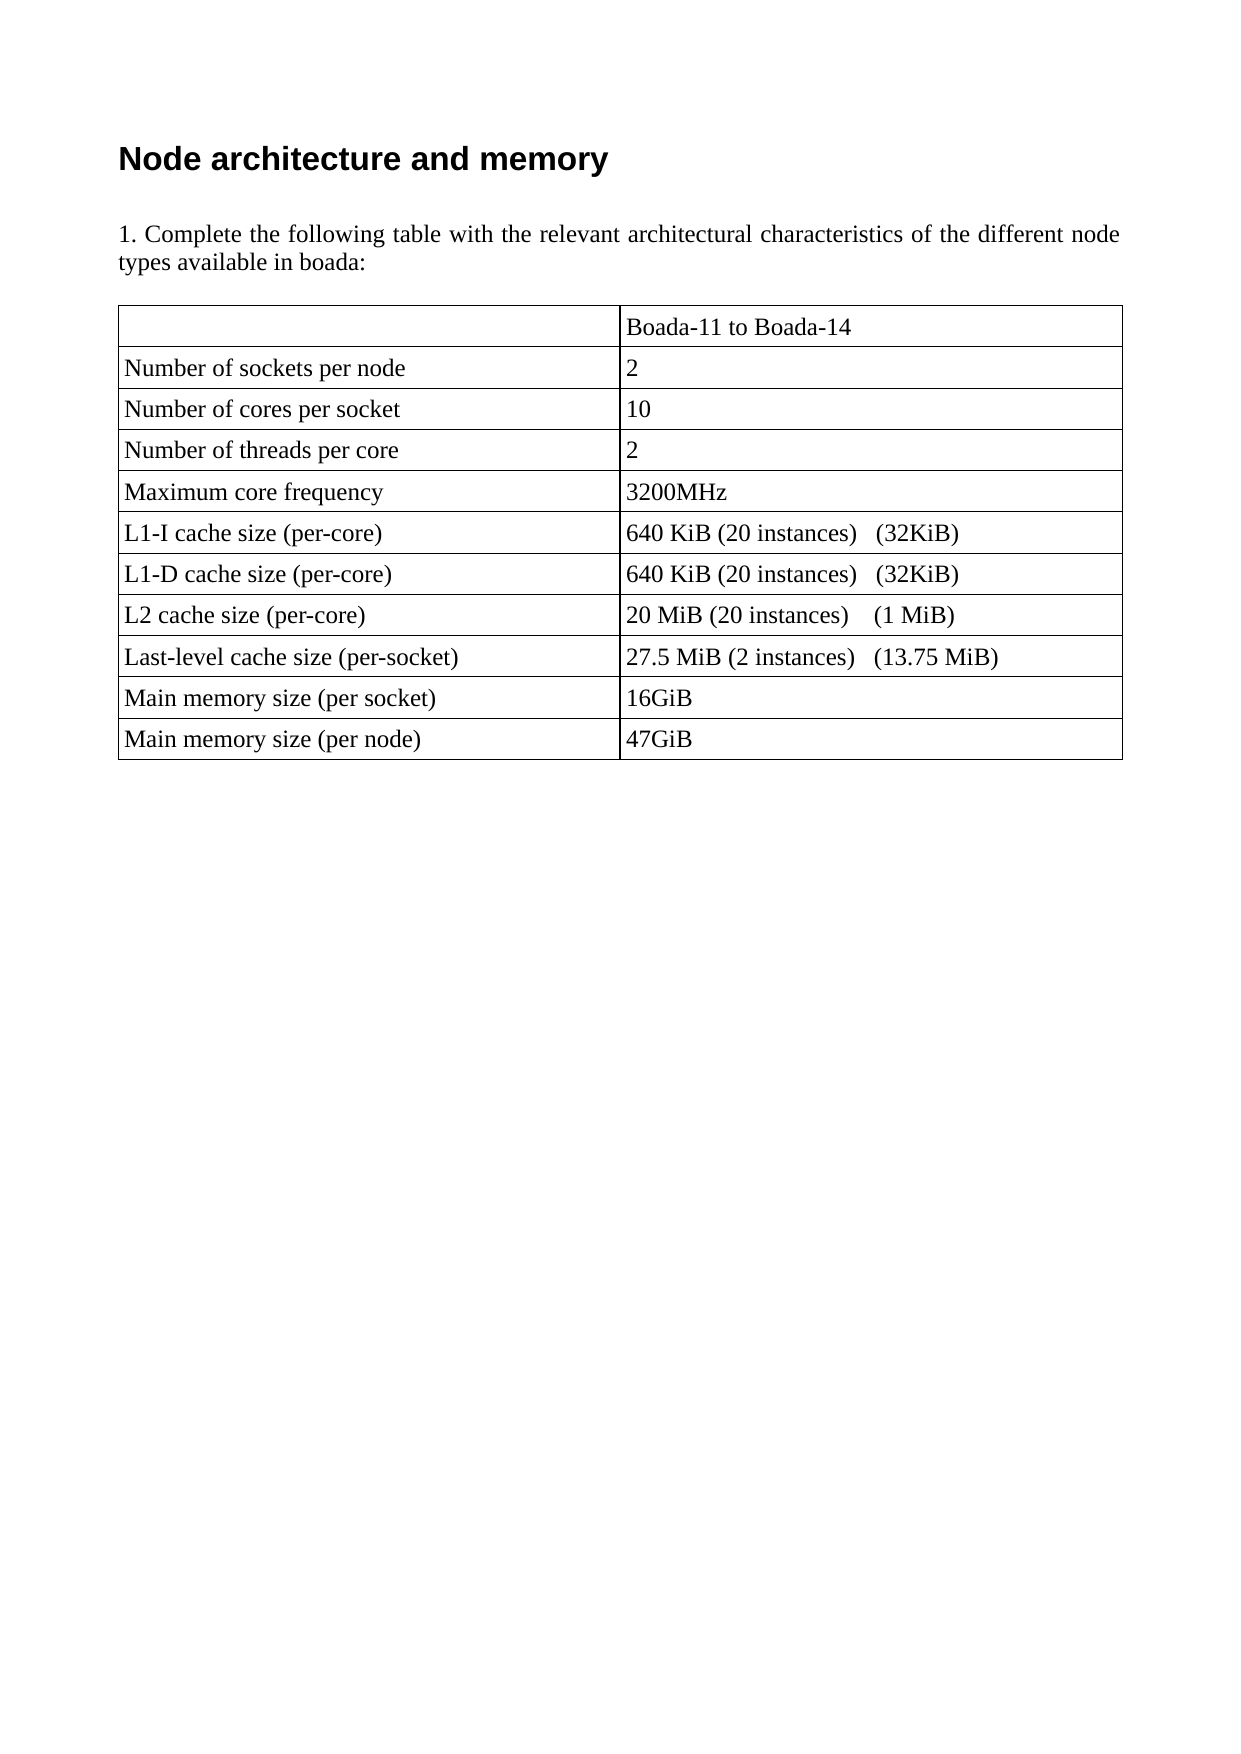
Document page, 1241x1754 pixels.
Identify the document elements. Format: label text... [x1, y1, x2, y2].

table_cell Maximum core frequency [119, 471, 619, 511]
table_cell 16GiB [621, 677, 1122, 717]
table_cell 2 [621, 347, 1122, 387]
table_header [119, 306, 619, 346]
table_header Boada-11 to Boada-14 [621, 306, 1122, 346]
table_cell Main memory size (per socket) [119, 677, 619, 717]
table_cell L1-D cache size (per-core) [119, 554, 619, 594]
table_cell Main memory size (per node) [119, 719, 619, 759]
table_cell 47GiB [621, 719, 1122, 759]
table_cell L2 cache size (per-core) [119, 595, 619, 635]
table_cell 20 MiB (20 instances) (1 MiB) [621, 595, 1122, 635]
table_cell 27.5 MiB (2 instances) (13.75 MiB) [621, 636, 1122, 676]
table_cell 2 [621, 430, 1122, 470]
table_cell Number of sockets per node [119, 347, 619, 387]
table_cell 3200MHz [621, 471, 1122, 511]
table_cell Number of threads per core [119, 430, 619, 470]
table_cell L1-I cache size (per-core) [119, 512, 619, 552]
table_cell 640 KiB (20 instances) (32KiB) [621, 554, 1122, 594]
subtitle Node architecture and memory [118, 139, 1122, 177]
text 1. Complete the following table with the relevant architectural characteristics of the different node types available in boada: [118, 219, 1122, 276]
table_cell Number of cores per socket [119, 389, 619, 429]
table_cell Last-level cache size (per-socket) [119, 636, 619, 676]
table_cell 10 [621, 389, 1122, 429]
table_cell 640 KiB (20 instances) (32KiB) [621, 512, 1122, 552]
